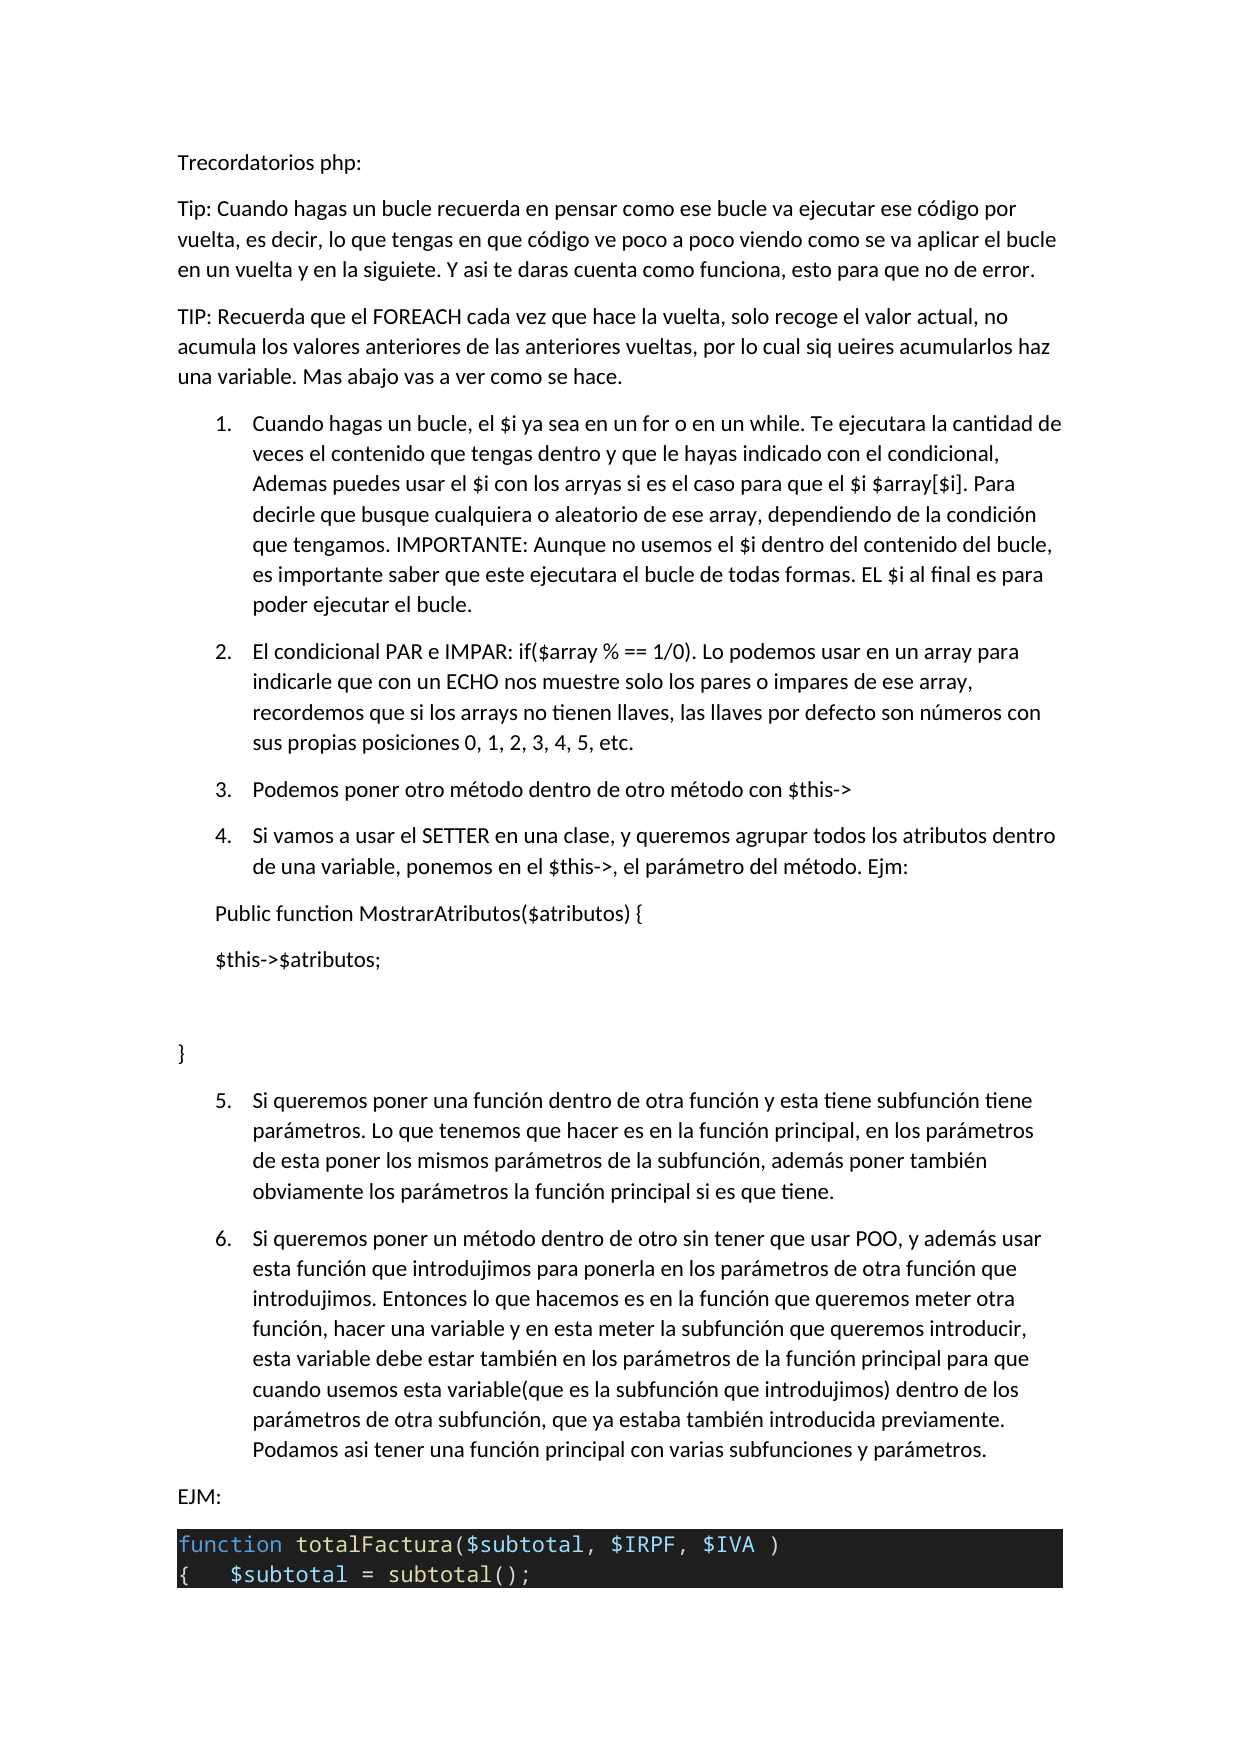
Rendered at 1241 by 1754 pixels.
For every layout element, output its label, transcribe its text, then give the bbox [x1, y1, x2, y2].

list El condicional PAR e IMPAR: if($array % == 1/0). Lo podemos usar en un array para indicarle que con un ECHO nos muestre solo los pares o impares de ese array, recordemos que si los arrays no tienen llaves, las llaves por defecto son números con sus propias posiciones 0, 1, 2, 3, 4, 5, etc. [215, 637, 1063, 756]
text } [177, 1039, 1063, 1067]
list Si queremos poner una función dentro de otra función y esta tiene subfunción tiene parámetros. Lo que tenemos que hacer es en la función principal, en los parámetros de esta poner los mismos parámetros de la subfunción, además poner también obviamente los parámetros la función principal si es que tiene. [215, 1086, 1063, 1205]
list Cuando hagas un bucle, el $i ya sea en un for o en un while. Te ejecutara la cantidad de veces el contenido que tengas dentro y que le hayas indicado con el condicional, Ademas puedes usar el $i con los arryas si es el caso para que el $i $array[$i]. Para decirle que busque cualquiera o aleatorio de ese array, dependiendo de la condición que tengamos. IMPORTANTE: Aunque no usemos el $i dentro del contenido del bucle, es importante saber que este ejecutara el bucle de todas formas. EL $i al final es para poder ejecutar el bucle. [215, 409, 1063, 618]
text Tip: Cuando hagas un bucle recuerda en pensar como ese bucle va ejecutar ese código por vuelta, es decir, lo que tengas en que código ve poco a poco viendo como se va aplicar el bucle en un vuelta y en la siguiete. Y asi te daras cuenta como funciona, esto para que no de error. [177, 194, 1063, 283]
text $this->$atributos; [215, 946, 1063, 973]
text EJM: [177, 1482, 1063, 1510]
text Public function MostrarAtributos($atributos) { [215, 899, 1063, 927]
text TIP: Recuerda que el FOREACH cada vez que hace la vuelta, solo recoge el valor actual, no acumula los valores anteriores de las anteriores vueltas, por lo cual siq ueires acumularlos haz una variable. Mas abajo vas a ver como se hace. [177, 302, 1063, 390]
list Si queremos poner un método dentro de otro sin tener que usar POO, y además usar esta función que introdujimos para ponerla en los parámetros de otra función que introdujimos. Entonces lo que hacemos es en la función que queremos meter otra función, hacer una variable y en esta meter la subfunción que queremos introducir, esta variable debe estar también en los parámetros de la función principal para que cuando usemos esta variable(que es la subfunción que introdujimos) dentro de los parámetros de otra subfunción, que ya estaba también introducida previamente. Podamos asi tener una función principal con varias subfunciones y parámetros. [215, 1224, 1063, 1463]
text Trecordatorios php: [177, 148, 1063, 176]
text function totalFactura($subtotal, $IRPF, $IVA ) [177, 1529, 1063, 1559]
text { $subtotal = subtotal(); [177, 1559, 1063, 1588]
list Si vamos a usar el SETTER en una clase, y queremos agrupar todos los atributos dentro de una variable, ponemos en el $this->, el parámetro del método. Ejm: [215, 822, 1063, 880]
list Podemos poner otro método dentro de otro método con $this-> [215, 775, 1063, 803]
